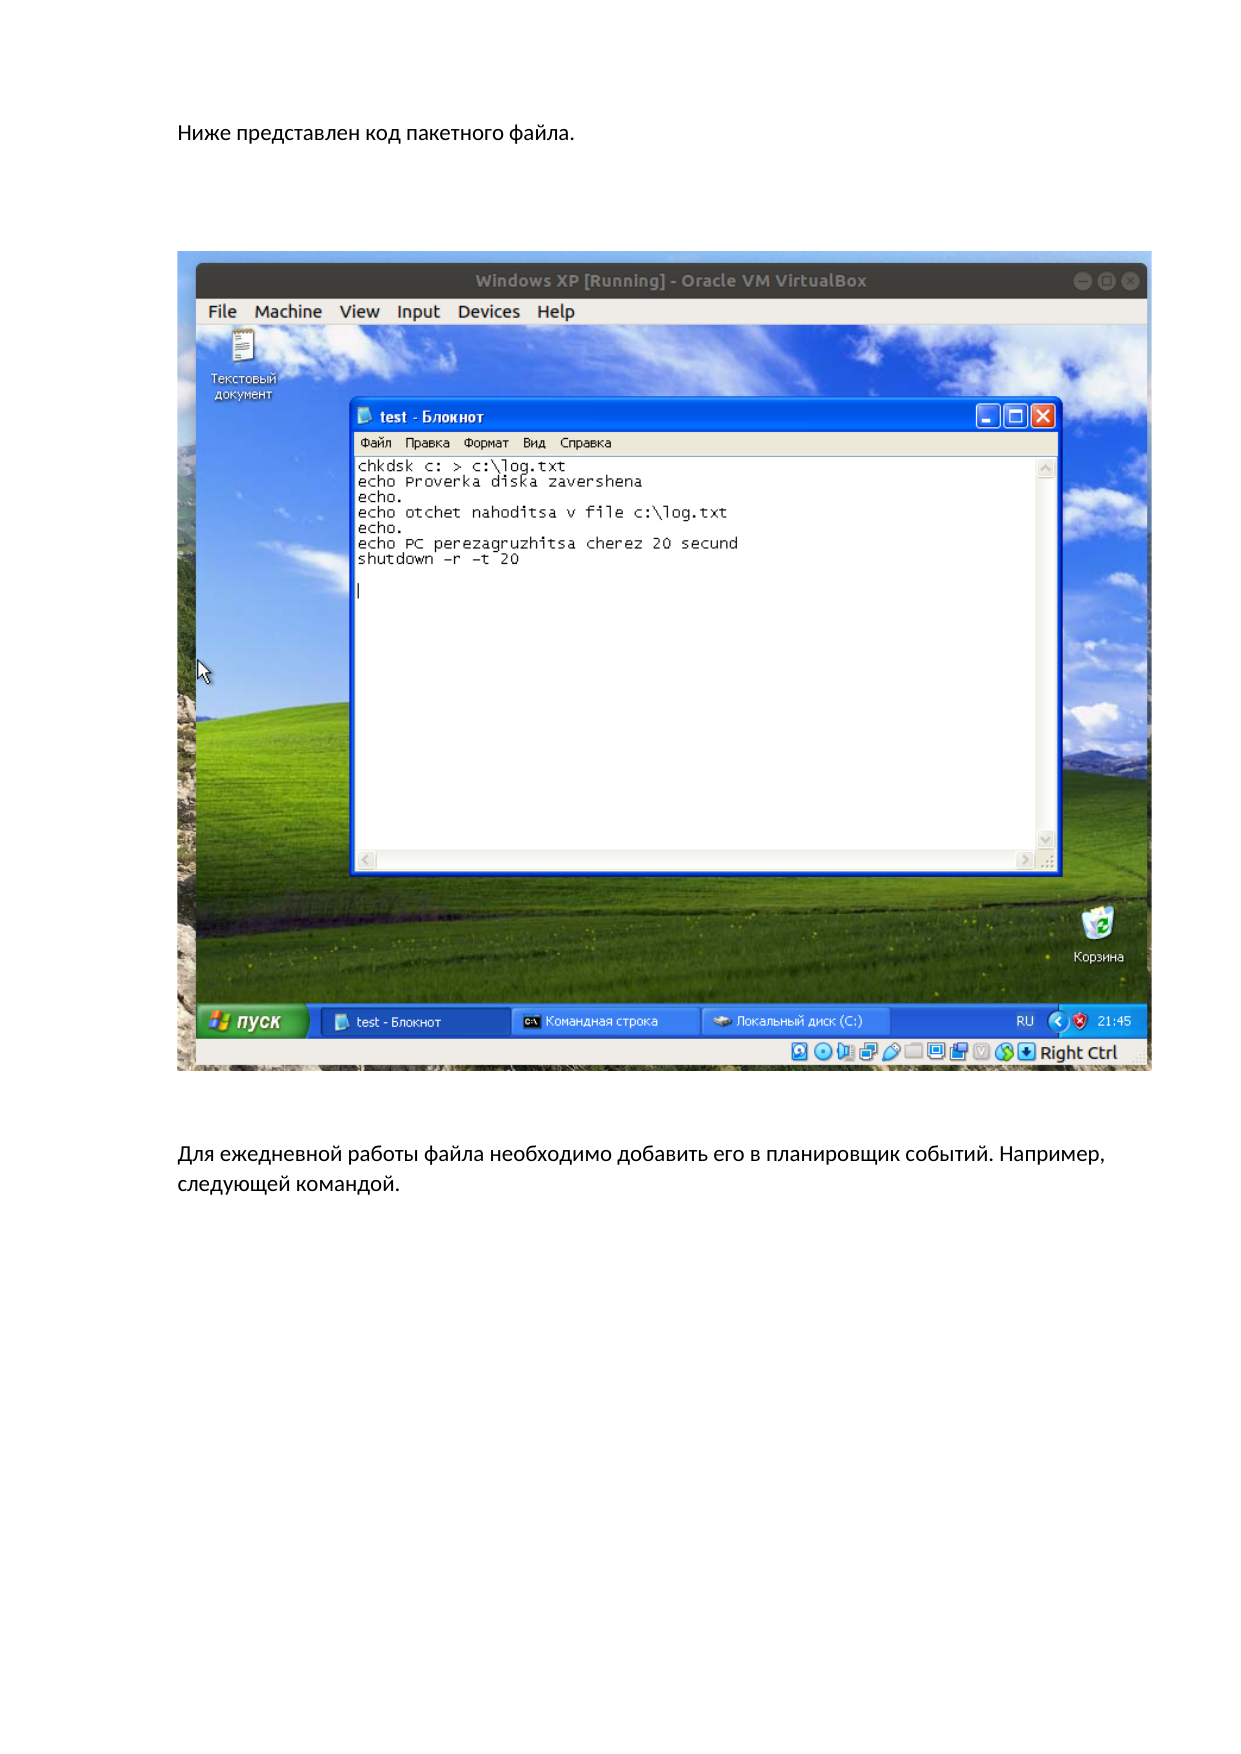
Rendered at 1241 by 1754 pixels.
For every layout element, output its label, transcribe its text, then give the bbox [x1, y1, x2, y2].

text Для ежедневной работы файла необходимо добавить его в планировщик событий. Например, следующей командой. [177, 1139, 1152, 1197]
text Ниже представлен код пакетного файла. [177, 118, 1152, 146]
picture [177, 251, 1152, 1071]
